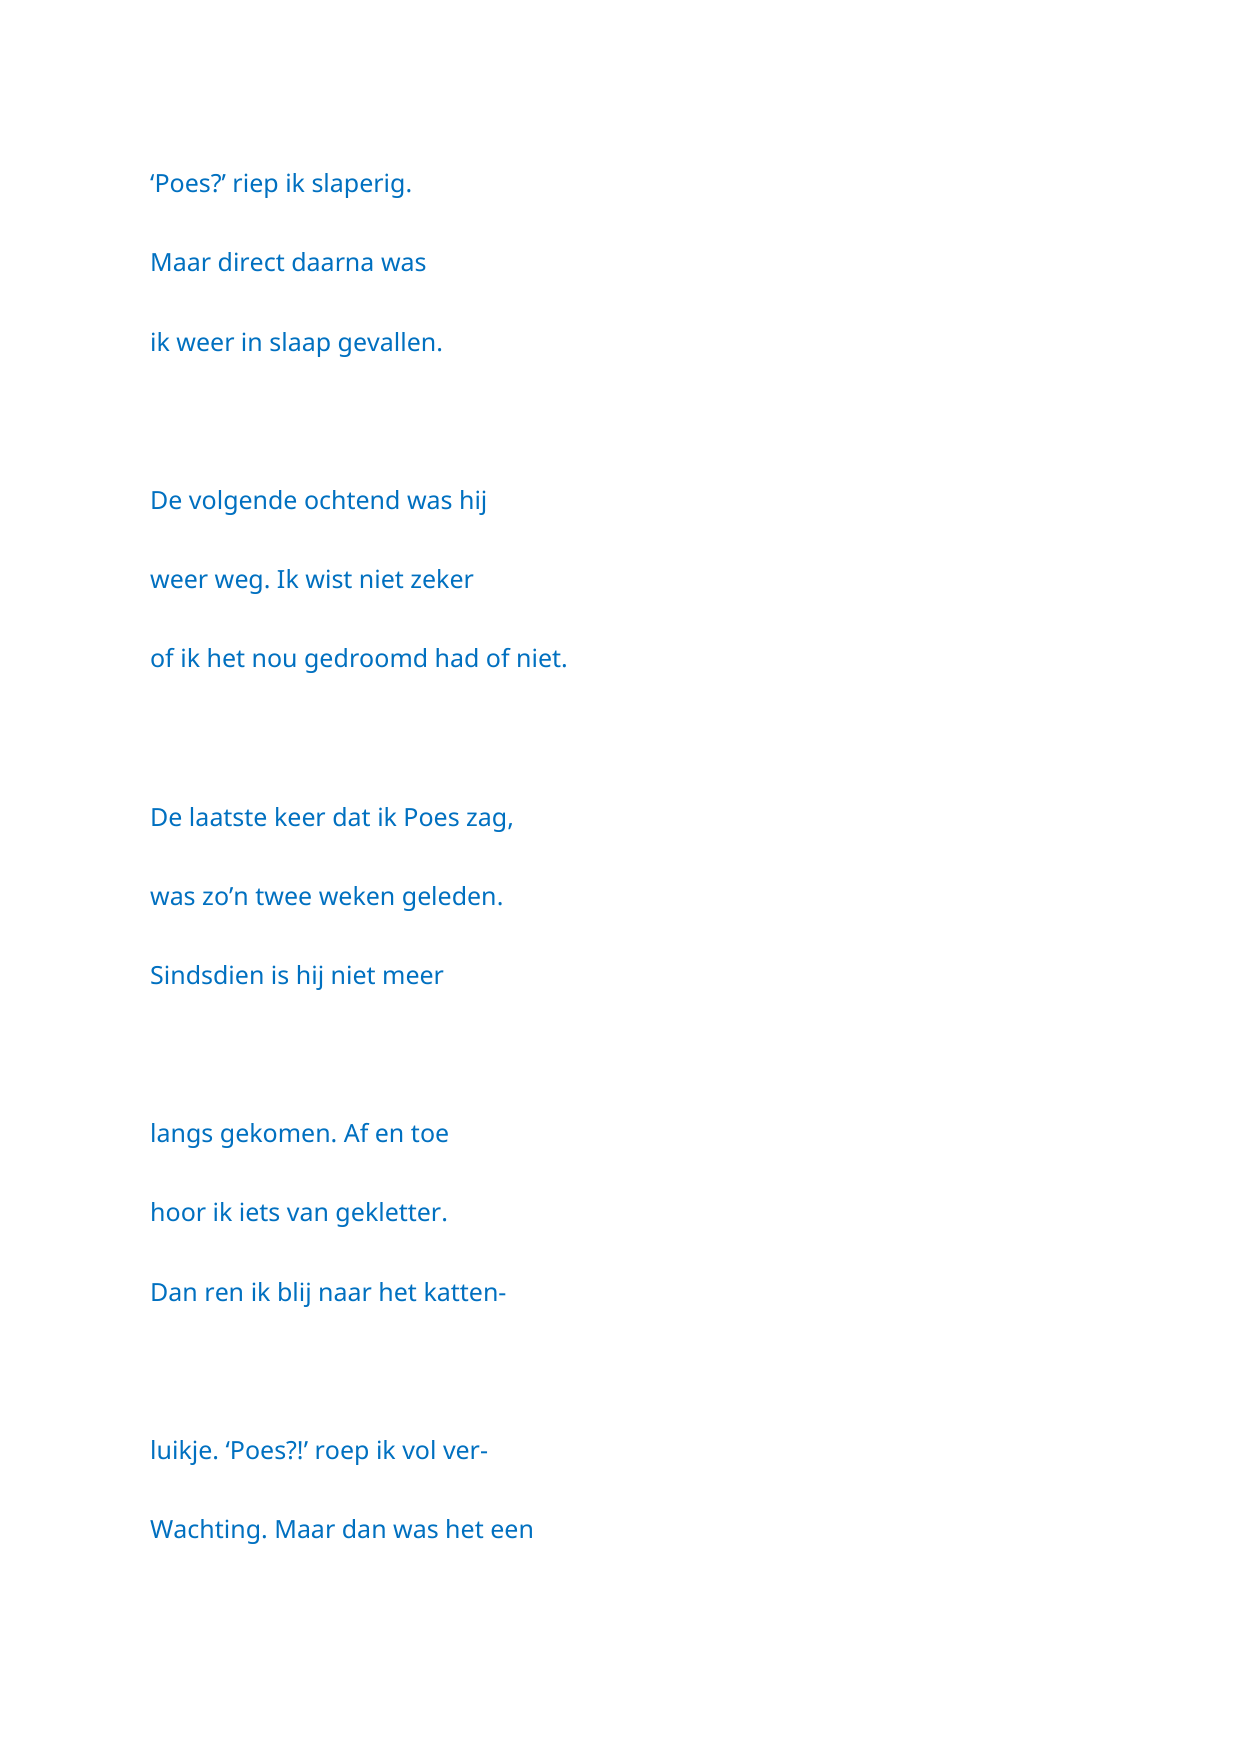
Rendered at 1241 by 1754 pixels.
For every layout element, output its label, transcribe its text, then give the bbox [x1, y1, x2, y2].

text luikje. ‘Poes?!’ roep ik vol ver- [150, 1417, 1090, 1467]
text De laatste keer dat ik Poes zag, [150, 783, 1090, 833]
text hoor ik iets van gekletter. [150, 1179, 1090, 1229]
text was zo’n twee weken geleden. [150, 862, 1090, 912]
text Wachting. Maar dan was het een [150, 1496, 1090, 1546]
text langs gekomen. Af en toe [150, 1100, 1090, 1150]
text ‘Poes?’ riep ik slaperig. [150, 150, 1090, 200]
text Sindsdien is hij niet meer [150, 942, 1090, 992]
text Maar direct daarna was [150, 229, 1090, 279]
text Dan ren ik blij naar het katten- [150, 1258, 1090, 1308]
text De volgende ochtend was hij [150, 467, 1090, 517]
text ik weer in slaap gevallen. [150, 308, 1090, 358]
text weer weg. Ik wist niet zeker [150, 546, 1090, 596]
text of ik het nou gedroomd had of niet. [150, 625, 1090, 675]
